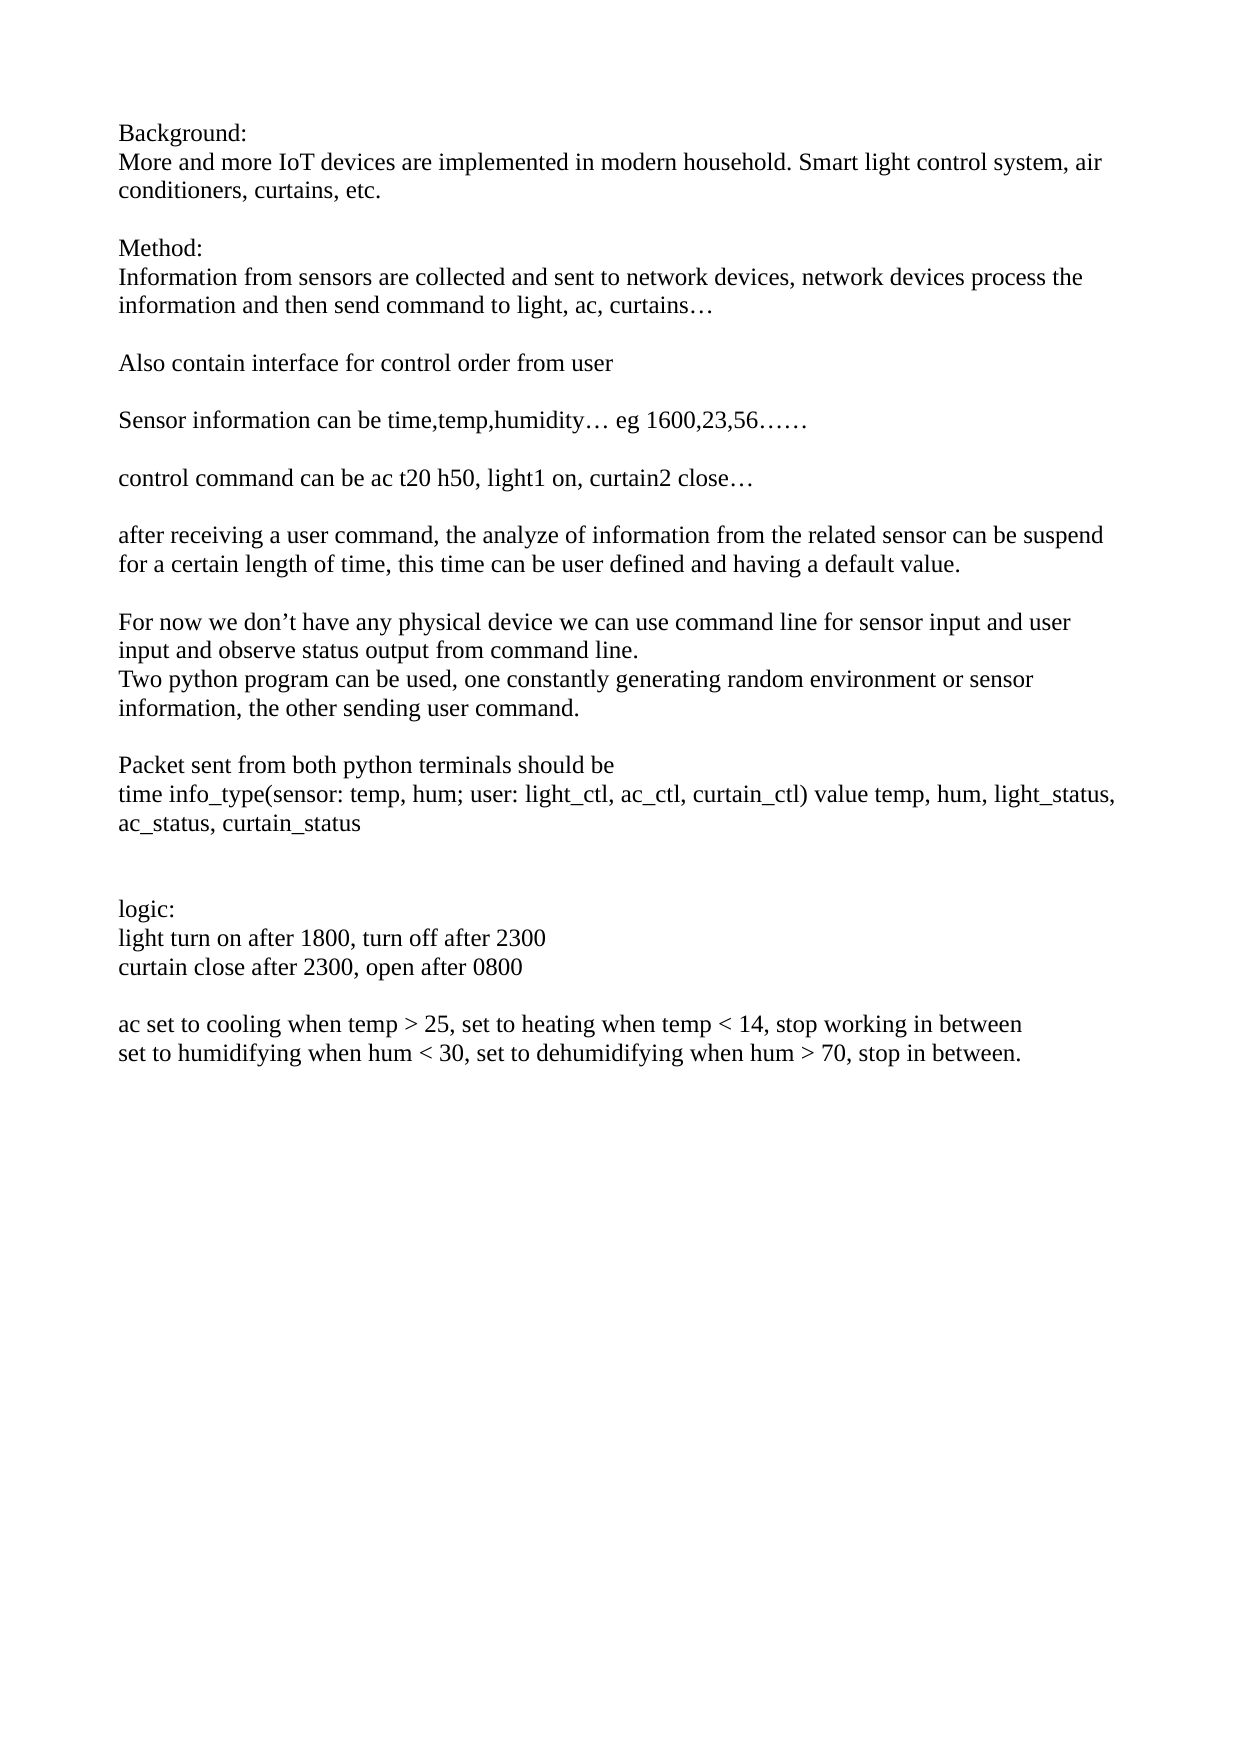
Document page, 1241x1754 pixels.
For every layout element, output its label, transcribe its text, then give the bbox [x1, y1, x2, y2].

text light turn on after 1800, turn off after 2300 [118, 923, 1122, 952]
text Packet sent from both python terminals should be [118, 751, 1122, 779]
text Two python program can be used, one constantly generating random environment or sensor information, the other sending user command. [118, 664, 1122, 722]
text ac set to cooling when temp > 25, set to heating when temp < 14, stop working in between [118, 1009, 1122, 1038]
text Sensor information can be time,temp,humidity… eg 1600,23,56…… [118, 406, 1122, 434]
text after receiving a user command, the analyze of information from the related sensor can be suspend for a certain length of time, this time can be user defined and having a default value. [118, 521, 1122, 578]
text curtain close after 2300, open after 0800 [118, 952, 1122, 981]
text Also contain interface for control order from user [118, 348, 1122, 377]
text For now we don’t have any physical device we can use command line for sensor input and user input and observe status output from command line. [118, 607, 1122, 664]
text More and more IoT devices are implemented in modern household. Smart light control system, air conditioners, curtains, etc. [118, 147, 1122, 204]
text set to humidifying when hum < 30, set to dehumidifying when hum > 70, stop in between. [118, 1038, 1122, 1067]
text control command can be ac t20 h50, light1 on, curtain2 close… [118, 463, 1122, 492]
text Background: [118, 118, 1122, 147]
text time info_type(sensor: temp, hum; user: light_ctl, ac_ctl, curtain_ctl) value temp, hum, light_status, ac_status, curtain_status [118, 779, 1122, 837]
text Method: [118, 233, 1122, 262]
text logic: [118, 894, 1122, 923]
text Information from sensors are collected and sent to network devices, network devices process the information and then send command to light, ac, curtains… [118, 262, 1122, 319]
